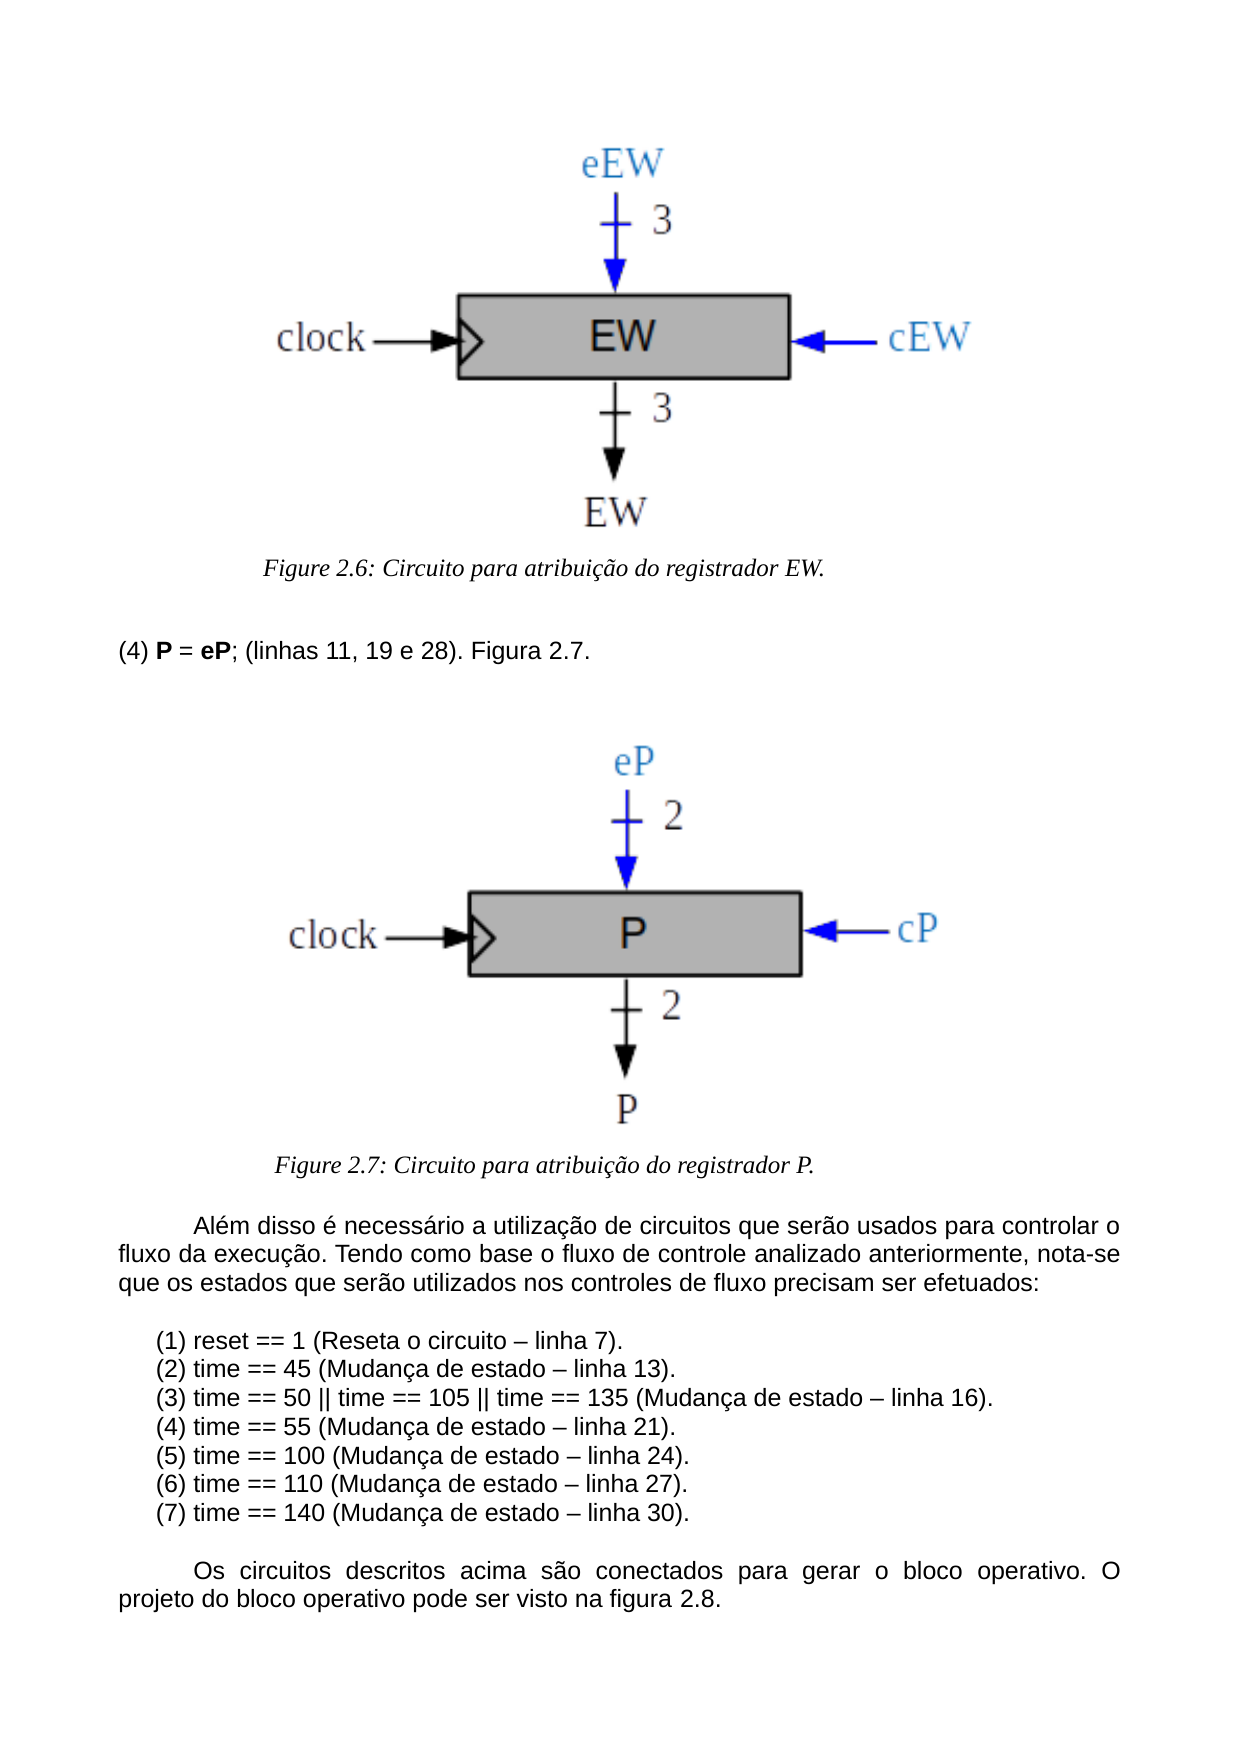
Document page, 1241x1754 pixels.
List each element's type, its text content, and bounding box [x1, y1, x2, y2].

text Figure 2.6: Circuito para atribuição do registrador EW. [263, 548, 977, 581]
list time == 50 || time == 105 || time == 135 (Mudança de estado – linha 16). [156, 1383, 1122, 1412]
text Figure 2.7: Circuito para atribuição do registrador P. [274, 1145, 966, 1179]
list time == 110 (Mudança de estado – linha 27). [156, 1469, 1122, 1498]
list P = eP; (linhas 11, 19 e 28). Figura 2.7. [118, 636, 1122, 664]
list time == 45 (Mudança de estado – linha 13). [156, 1354, 1122, 1383]
picture [262, 130, 978, 548]
list time == 55 (Mudança de estado – linha 21). [156, 1412, 1122, 1441]
list time == 140 (Mudança de estado – linha 30). [156, 1498, 1122, 1527]
list reset == 1 (Reseta o circuito – linha 7). [156, 1326, 1122, 1354]
picture [274, 734, 966, 1145]
text Além disso é necessário a utilização de circuitos que serão usados para controlar o fluxo da execução. Tendo como base o fluxo de controle analizado anteriormente, nota-se que os estados que serão utilizados nos controles de fluxo precisam ser efetuados: [118, 1211, 1122, 1297]
list time == 100 (Mudança de estado – linha 24). [156, 1441, 1122, 1469]
text Os circuitos descritos acima são conectados para gerar o bloco operativo. O projeto do bloco operativo pode ser visto na figura 2.8. [118, 1556, 1122, 1613]
